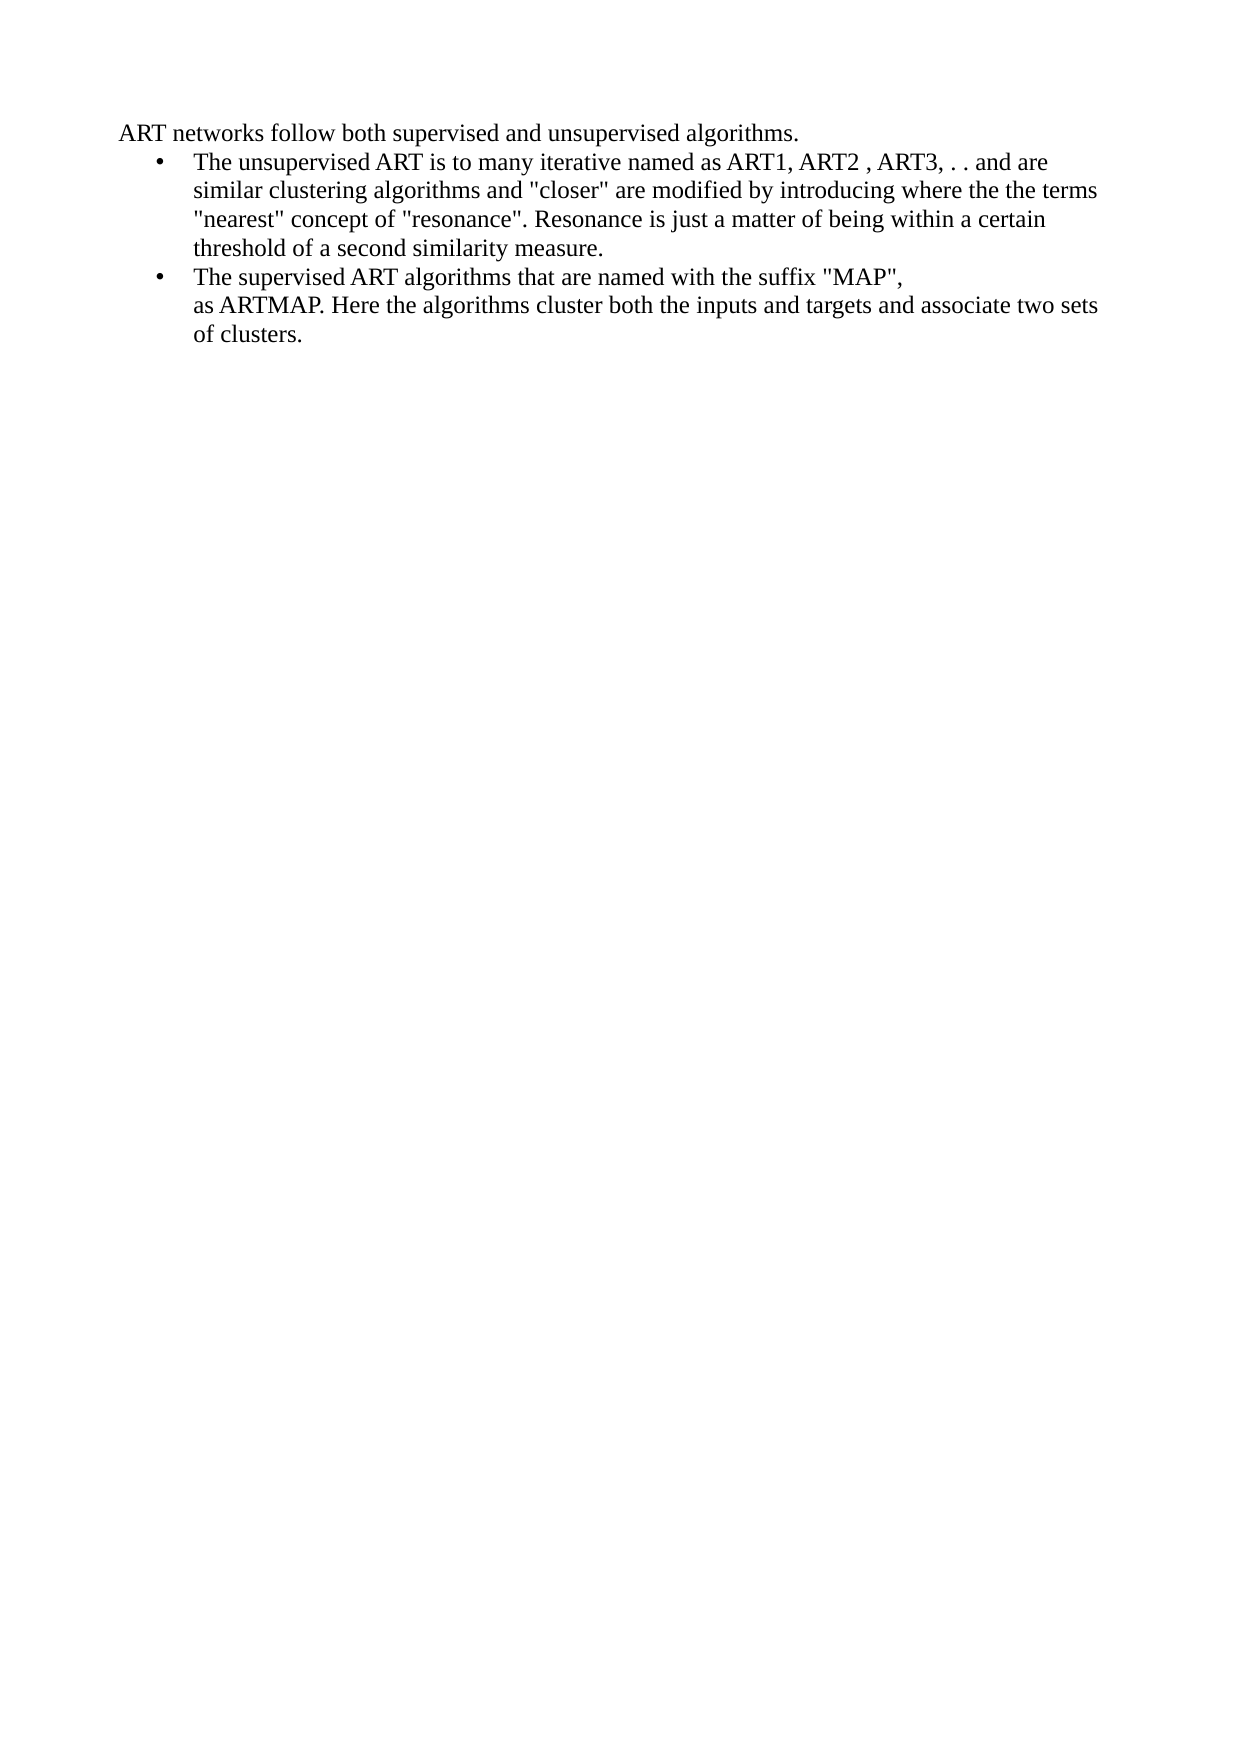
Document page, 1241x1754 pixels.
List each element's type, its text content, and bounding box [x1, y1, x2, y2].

list The unsupervised ART is to many iterative named as ART1, ART2 , ART3, . . and are similar clustering algorithms and "closer" are modified by introducing where the the terms "nearest" concept of "resonance". Resonance is just a matter of being within a certain threshold of a second similarity measure. [156, 147, 1122, 262]
list The supervised ART algorithms that are named with the suffix "MAP", [156, 262, 1122, 291]
list as ARTMAP. Here the algorithms cluster both the inputs and targets and associate two sets of clusters. [156, 291, 1122, 348]
text ART networks follow both supervised and unsupervised algorithms. [118, 118, 1122, 147]
